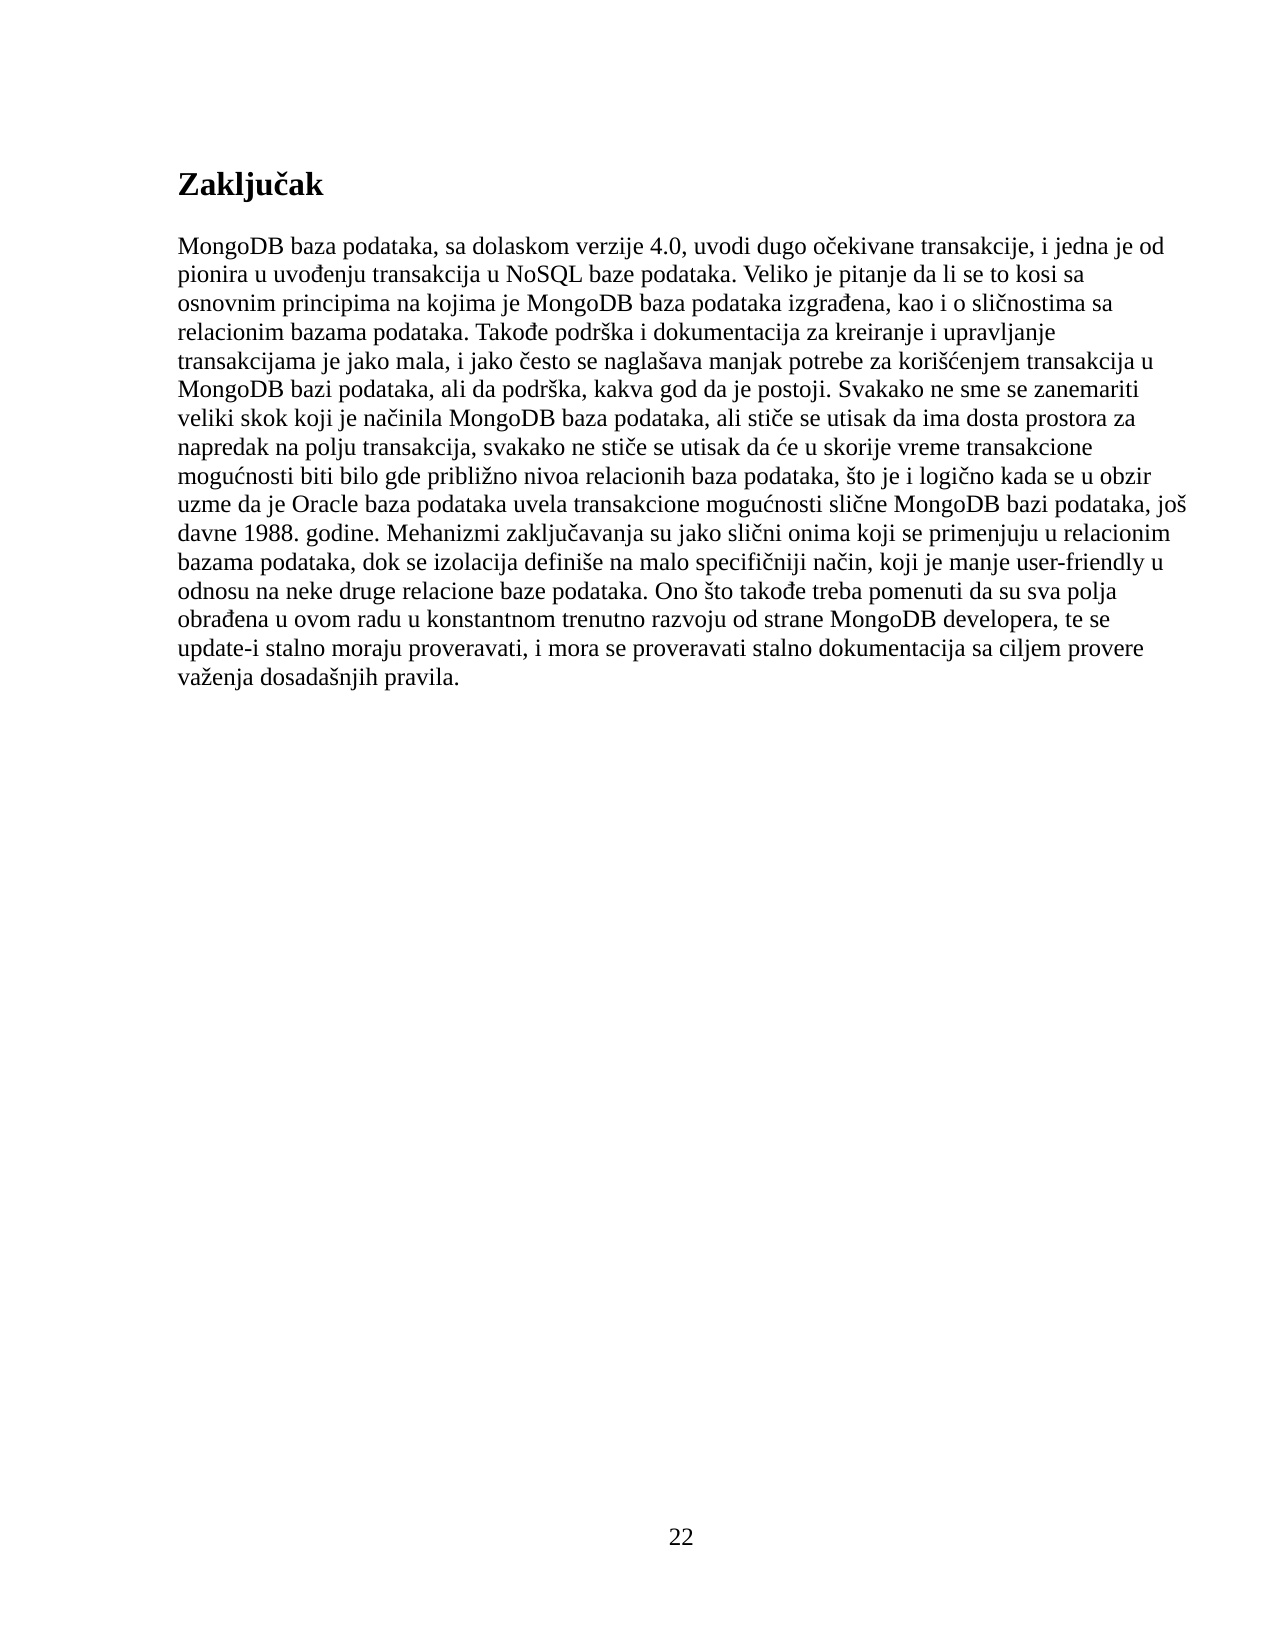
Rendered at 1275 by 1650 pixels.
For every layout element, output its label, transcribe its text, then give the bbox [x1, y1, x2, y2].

text Zaključak MongoDB baza podataka, sa dolaskom verzije 4.0, uvodi dugo očekivane transakcije, i jedna je od pionira u uvođenju transakcija u NoSQL baze podataka. Veliko je pitanje da li se to kosi sa osnovnim principima na kojima je MongoDB baza podataka izgrađena, kao i o sličnostima sa relacionim bazama podataka. Takođe podrška i dokumentacija za kreiranje i upravljanje transakcijama je jako mala, i jako često se naglašava manjak potrebe za korišćenjem transakcija u MongoDB bazi podataka, ali da podrška, kakva god da je postoji. Svakako ne sme se zanemariti veliki skok koji je načinila MongoDB baza podataka, ali stiče se utisak da ima dosta prostora za napredak na polju transakcija, svakako ne stiče se utisak da će u skorije vreme transakcione mogućnosti biti bilo gde približno nivoa relacionih baza podataka, što je i logično kada se u obzir uzme da je Oracle baza podataka uvela transakcione mogućnosti slične MongoDB bazi podataka, još davne 1988. godine. Mehanizmi zaključavanja su jako slični onima koji se primenjuju u relacionim bazama podataka, dok se izolacija definiše na malo specifičniji način, koji je manje user-friendly u odnosu na neke druge relacione baze podataka. Ono što takođe treba pomenuti da su sva polja obrađena u ovom radu u konstantnom trenutno razvoju od strane MongoDB developera, te se update-i stalno moraju proveravati, i mora se proveravati stalno dokumentacija sa ciljem provere važenja dosadašnjih pravila. [177, 164, 1186, 691]
